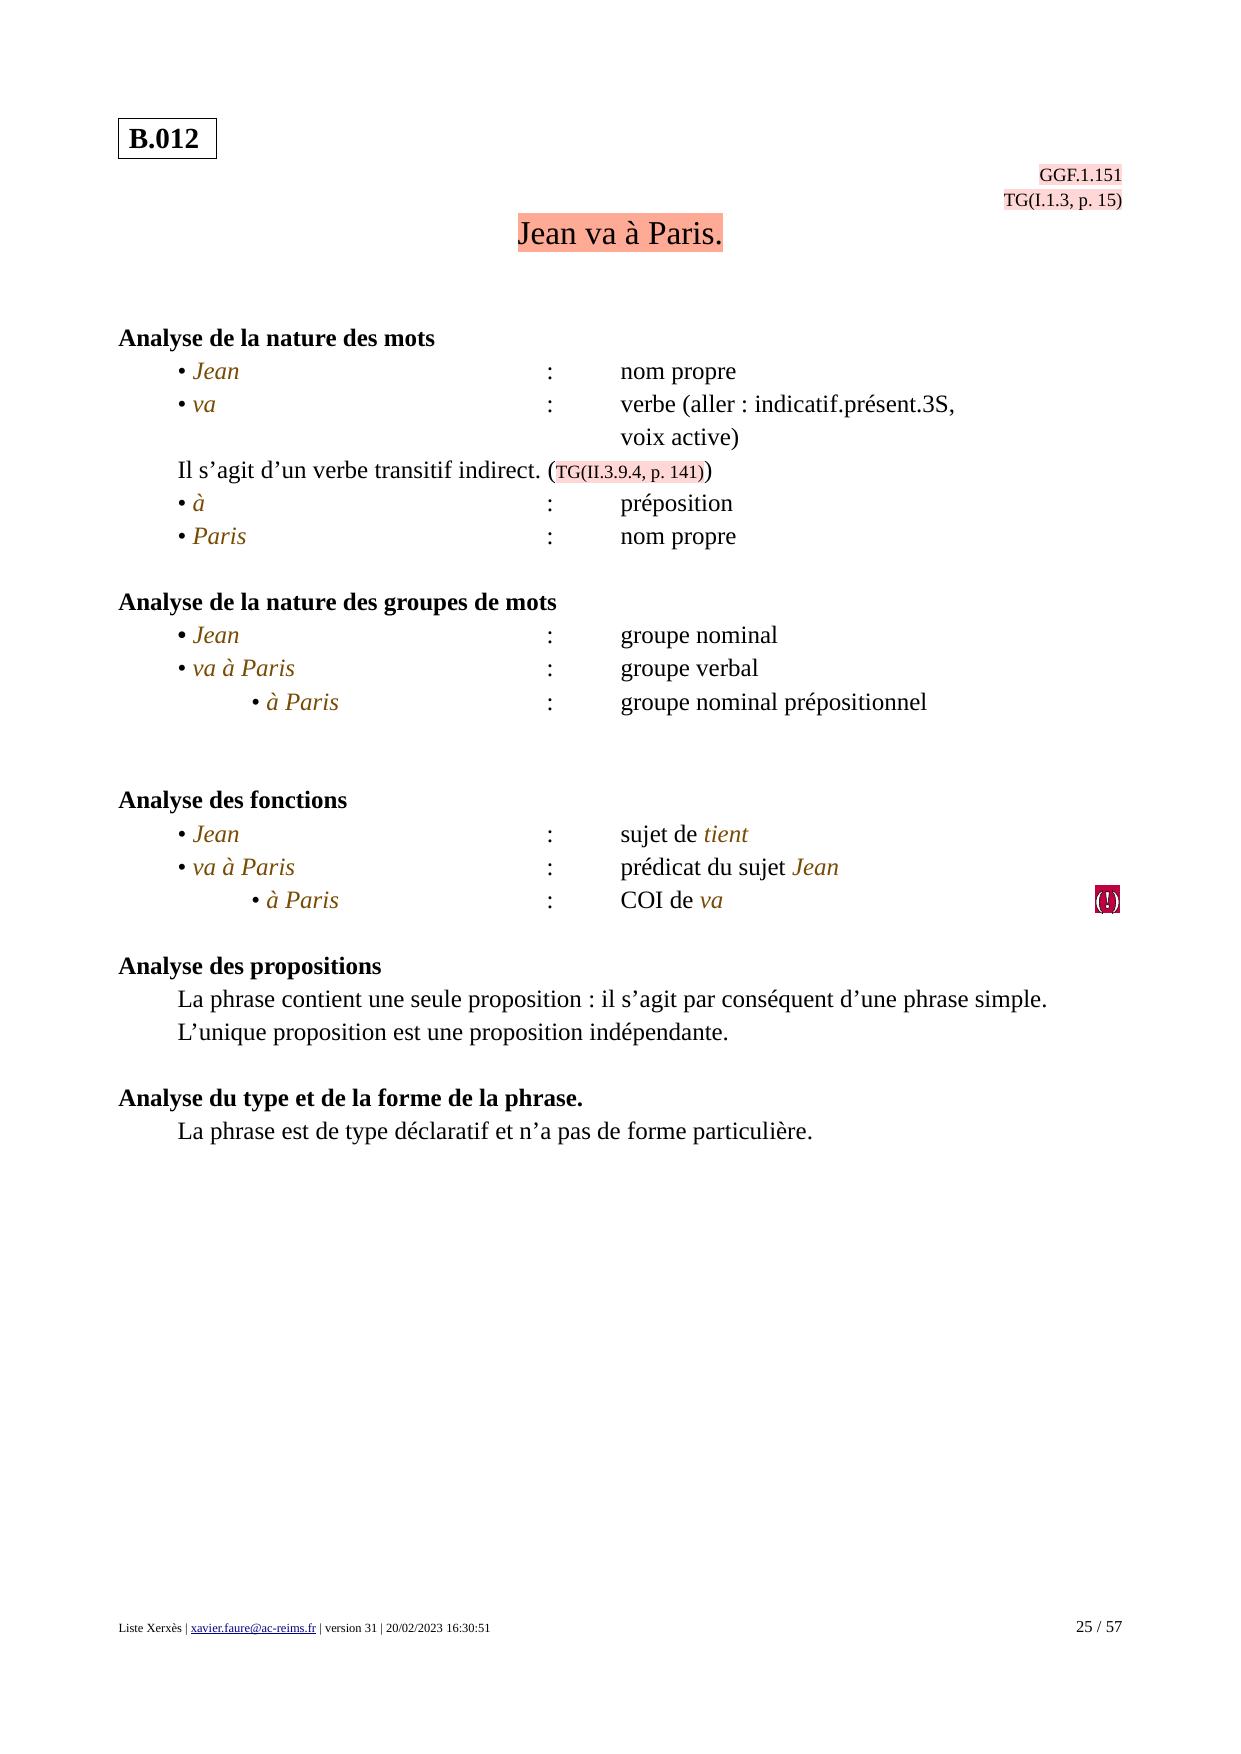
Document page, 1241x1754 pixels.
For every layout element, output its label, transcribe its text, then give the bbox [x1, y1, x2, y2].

text Jean va à Paris. [118, 213, 518, 252]
text Il s’agit d’un verbe transitif indirect. (TG(II.3.9.4, p. 141)) [177, 455, 1122, 484]
text B.012 [119, 119, 216, 158]
text Analyse de la nature des mots [118, 323, 1122, 352]
text • Jean : groupe nominal [177, 621, 1122, 649]
text L’unique proposition est une proposition indépendante. [177, 1017, 1122, 1046]
text • à Paris : COI de va (!) [177, 885, 1122, 913]
text Analyse des fonctions [118, 786, 1122, 814]
text Analyse de la nature des groupes de mots [118, 587, 1122, 616]
text TG(I.1.3, p. 15) [118, 188, 1122, 210]
text Jean va à Paris. [723, 213, 1122, 252]
text • Jean : nom propre [177, 356, 1122, 385]
text • va à Paris : groupe verbal [177, 653, 1122, 682]
text Analyse du type et de la forme de la phrase. [118, 1083, 1122, 1112]
text La phrase contient une seule proposition : il s’agit par conséquent d’une phrase simple. [177, 984, 1122, 1012]
text Analyse des propositions [118, 951, 1122, 979]
text voix active) [177, 422, 1122, 451]
text GGF.1.151 [118, 164, 1039, 185]
text • Paris : nom propre [177, 521, 1122, 550]
text [217, 118, 1122, 158]
text • va à Paris : prédicat du sujet Jean [177, 852, 1122, 880]
text • à : préposition [177, 488, 1122, 517]
text La phrase est de type déclaratif et n’a pas de forme particulière. [177, 1116, 1122, 1144]
text • va : verbe (aller : indicatif.présent.3S, [177, 389, 1122, 418]
text • à Paris : groupe nominal prépositionnel [177, 687, 1122, 715]
text • Jean : sujet de tient [177, 819, 1122, 847]
